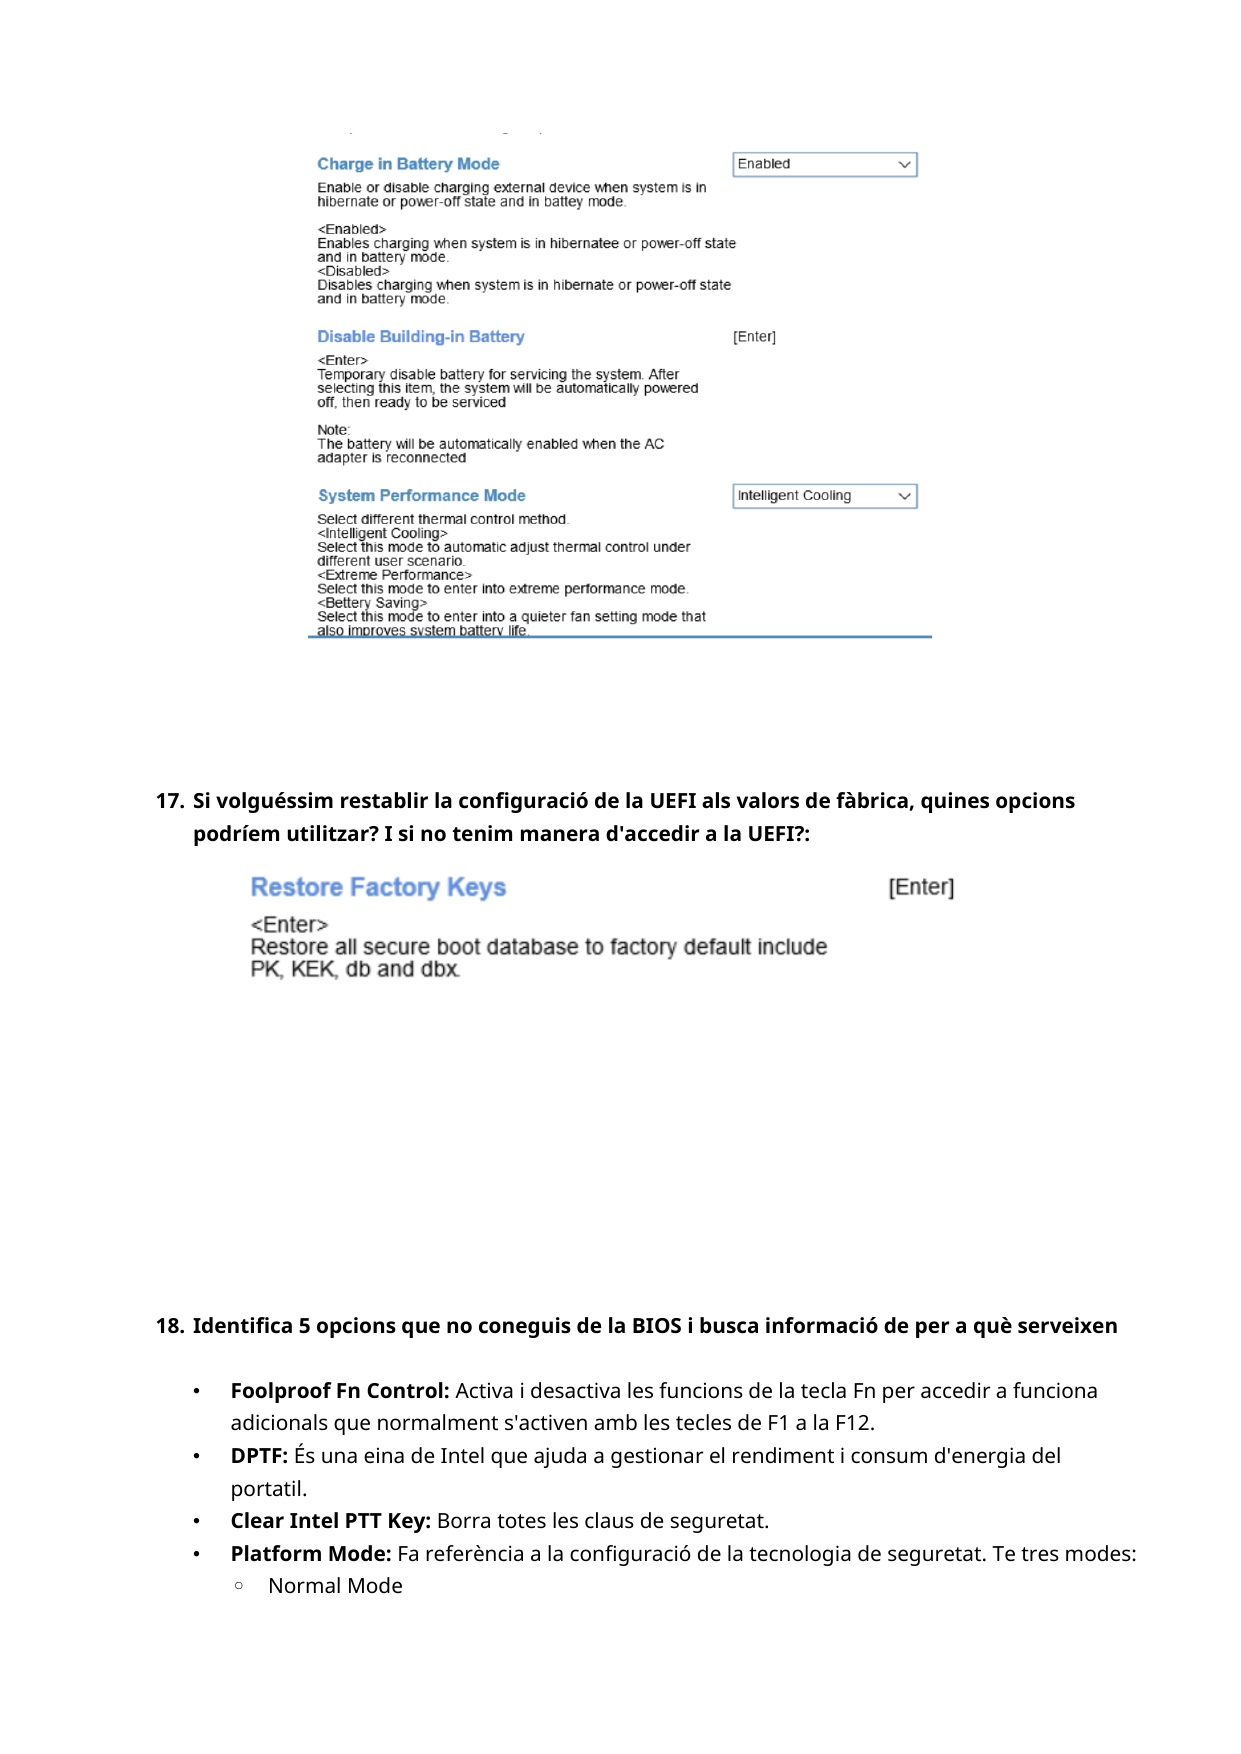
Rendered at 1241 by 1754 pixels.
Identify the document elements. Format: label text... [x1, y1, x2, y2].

picture [203, 851, 1037, 981]
list Identifica 5 opcions que no coneguis de la BIOS i busca informació de per a què serveixen [155, 1311, 1144, 1339]
list Clear Intel PTT Key: Borra totes les claus de seguretat. [193, 1506, 1144, 1535]
list Si volguéssim restablir la configuració de la UEFI als valors de fàbrica, quines opcions podríem utilitzar? I si no tenim manera d'accedir a la UEFI?: [155, 787, 1144, 848]
picture [115, 71, 1119, 101]
list Foolproof Fn Control: Activa i desactiva les funcions de la tecla Fn per accedir a funciona adicionals que normalment s'activen amb les tecles de F1 a la F12. [193, 1376, 1144, 1437]
picture [308, 133, 933, 639]
list DPTF: És una eina de Intel que ajuda a gestionar el rendiment i consum d'energia del portatil. [193, 1441, 1144, 1502]
list Normal Mode [230, 1572, 1144, 1600]
list Platform Mode: Fa referència a la configuració de la tecnologia de seguretat. Te tres modes: [193, 1539, 1144, 1567]
picture [122, 1675, 1152, 1754]
